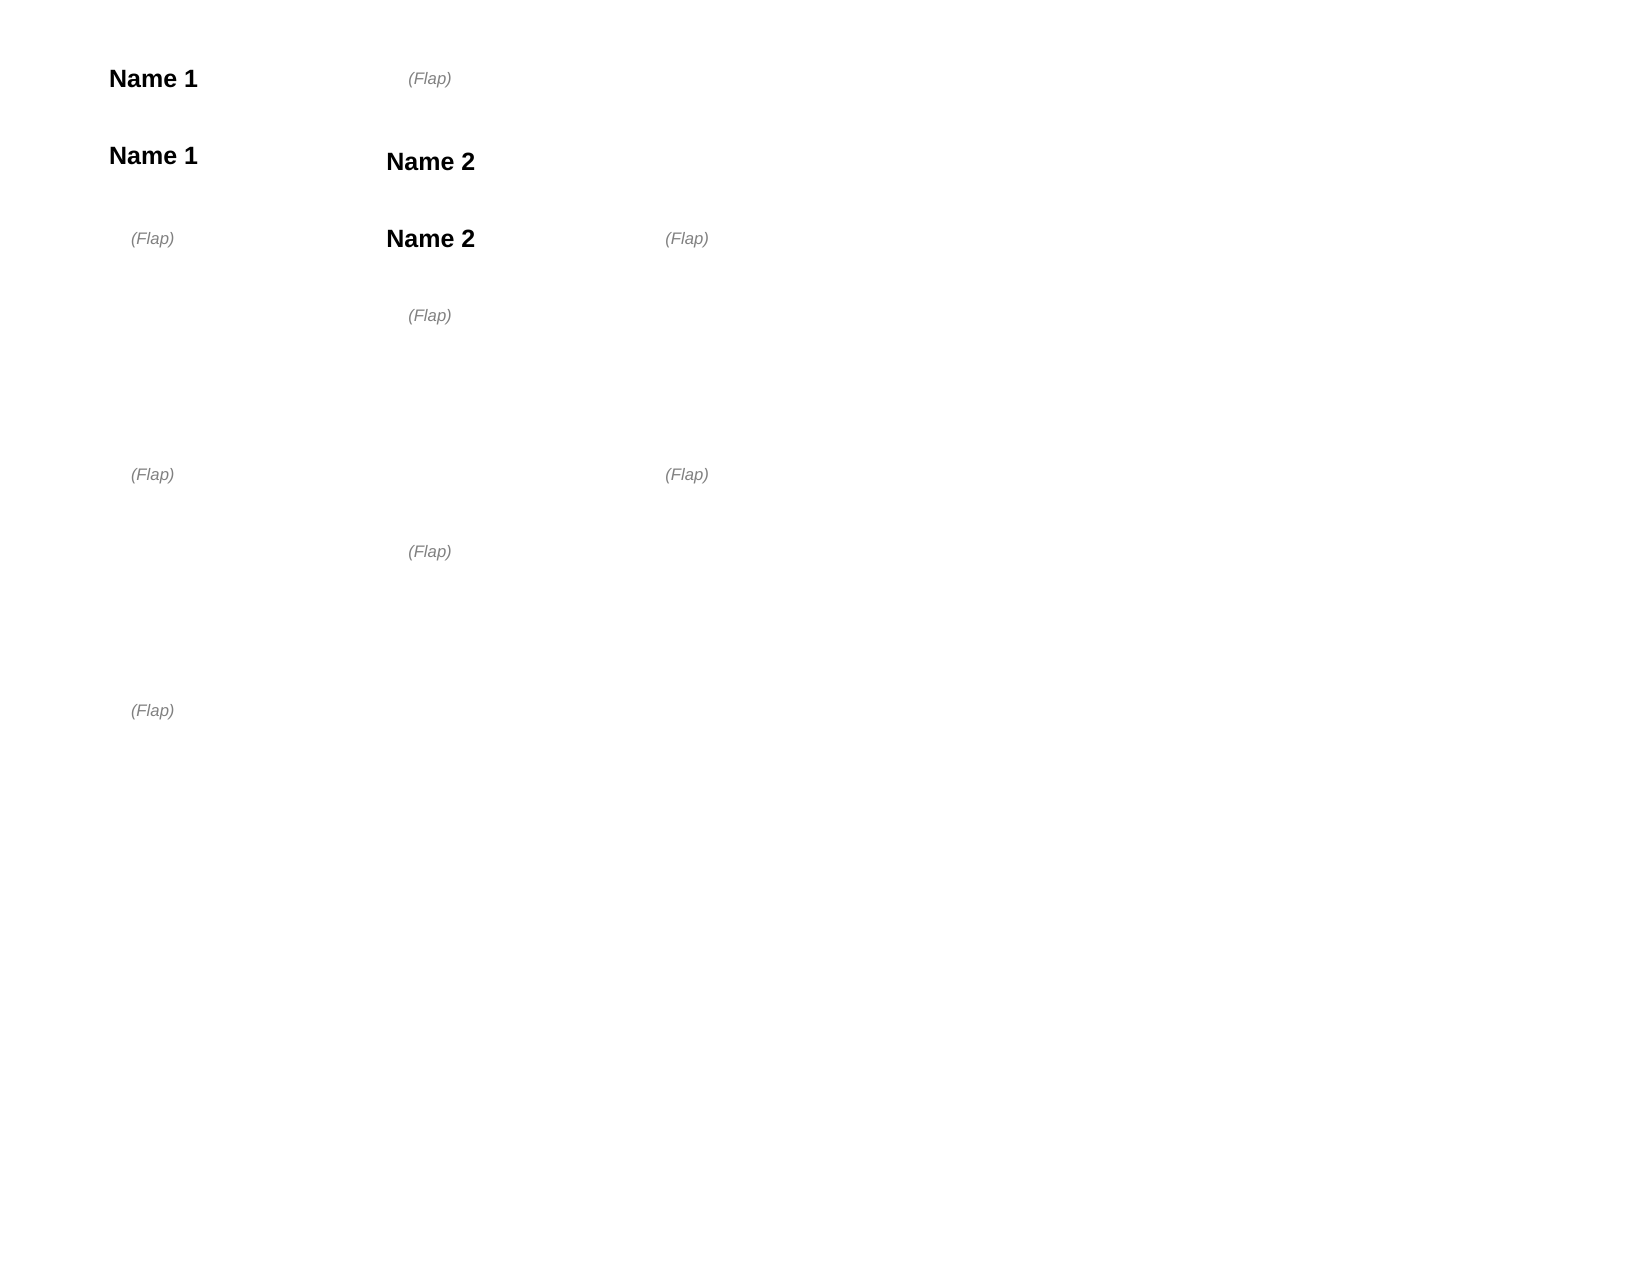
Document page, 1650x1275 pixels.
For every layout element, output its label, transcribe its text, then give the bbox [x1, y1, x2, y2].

table_cell [1331, 123, 1391, 194]
table_cell [856, 596, 1074, 672]
table_cell [540, 667, 578, 672]
table_cell [797, 354, 856, 359]
table_cell [262, 749, 321, 826]
table_cell [856, 360, 1074, 436]
table_cell [1075, 1074, 1113, 1151]
table_cell [578, 915, 797, 991]
table_cell [1113, 590, 1331, 667]
table_cell [262, 832, 321, 909]
table_cell [321, 991, 540, 1068]
table_cell [1075, 596, 1113, 667]
table_cell [1075, 360, 1113, 430]
table_cell [540, 436, 578, 513]
table_cell [321, 1074, 540, 1157]
table_cell [44, 513, 262, 590]
table_cell [1391, 596, 1609, 672]
table_cell [262, 1151, 321, 1157]
table_cell (Flap) [44, 436, 262, 513]
table_cell [1391, 1074, 1609, 1157]
table_header Name 1 [44, 41, 262, 117]
table_cell [1331, 832, 1391, 909]
table_cell [797, 596, 856, 667]
table_cell [578, 909, 797, 915]
table_cell [1113, 749, 1331, 826]
table_cell [1075, 1157, 1113, 1234]
table_cell [1391, 360, 1609, 436]
table_cell [1331, 354, 1391, 359]
table_cell [540, 672, 578, 749]
table_cell [1391, 1068, 1609, 1074]
table_cell [262, 991, 321, 1068]
table_cell [1075, 672, 1113, 749]
table_cell [540, 590, 578, 596]
table_cell [1391, 1157, 1609, 1234]
table_cell [44, 749, 262, 826]
table_cell (Flap) [44, 672, 262, 749]
table_cell [856, 123, 1074, 200]
table_cell [44, 915, 262, 991]
table_cell [797, 200, 856, 277]
table_cell [1331, 596, 1391, 667]
table_cell [578, 1151, 797, 1157]
table_cell [540, 596, 578, 667]
table_cell [262, 667, 321, 672]
table_cell [578, 1068, 797, 1151]
table_cell [1075, 430, 1113, 436]
table_header [1113, 41, 1331, 117]
table_cell [578, 513, 797, 590]
table_cell [1075, 277, 1113, 353]
table_cell [44, 1151, 262, 1157]
table_cell [1331, 436, 1391, 513]
table_cell (Flap) [321, 513, 540, 590]
table_cell [797, 1151, 856, 1157]
table_cell [540, 1151, 578, 1157]
table_cell [797, 513, 856, 590]
table_header [1075, 41, 1113, 117]
table_cell [262, 436, 321, 513]
table_cell [797, 667, 856, 672]
table_cell [1113, 430, 1331, 436]
table_cell [1391, 991, 1609, 1068]
table_cell [1391, 513, 1609, 590]
table_cell [856, 1068, 1074, 1074]
table_header [540, 41, 578, 117]
table_cell [1391, 672, 1609, 749]
table_cell [540, 1157, 578, 1234]
table_cell [856, 277, 1074, 353]
table_cell [540, 826, 578, 832]
table_cell [797, 430, 856, 436]
table_cell [1391, 436, 1609, 513]
table_cell [540, 749, 578, 826]
table_cell [262, 430, 321, 436]
table_cell [321, 117, 540, 123]
table_cell [540, 513, 578, 590]
table_cell [540, 123, 578, 194]
table_cell [540, 991, 578, 1068]
table_cell [1331, 360, 1391, 430]
table_cell [44, 1157, 262, 1234]
table_cell [578, 354, 797, 430]
table_cell [540, 354, 578, 359]
table_cell Name 2 [321, 200, 540, 277]
table_cell (Flap) [578, 200, 797, 277]
table_header [797, 41, 856, 117]
table_cell [1331, 672, 1391, 749]
table_cell [262, 596, 321, 667]
table_cell [578, 1157, 797, 1234]
table_cell [797, 909, 856, 915]
table_cell [856, 1074, 1074, 1157]
table_cell [262, 1074, 321, 1151]
table_cell [1331, 1151, 1391, 1157]
table_cell [578, 117, 797, 194]
table_header [262, 41, 321, 117]
table_cell [1113, 436, 1331, 513]
table_cell [797, 915, 856, 991]
table_cell [1331, 667, 1391, 672]
table_cell [1075, 436, 1113, 513]
table_cell [1075, 590, 1113, 596]
table_cell [1113, 194, 1331, 200]
table_cell [1113, 667, 1331, 672]
table_cell [262, 194, 321, 200]
table_cell [1113, 991, 1331, 1068]
table_cell [856, 832, 1074, 915]
table_cell [262, 200, 321, 277]
table_cell [1331, 991, 1391, 1068]
table_cell [578, 672, 797, 749]
table_cell [540, 430, 578, 436]
table_cell [1391, 117, 1609, 123]
table_cell [262, 513, 321, 590]
table_cell [578, 826, 797, 909]
table_cell [262, 277, 321, 353]
table_cell [540, 360, 578, 430]
table_cell [1113, 909, 1331, 915]
table_cell [1331, 749, 1391, 826]
table_cell [321, 436, 540, 513]
table_cell [1113, 513, 1331, 590]
table_cell [1075, 513, 1113, 590]
table_cell [797, 991, 856, 1068]
table_header [578, 41, 797, 117]
table_cell [1113, 672, 1331, 749]
table_cell [797, 194, 856, 200]
table_cell [540, 915, 578, 991]
table_cell [856, 749, 1074, 826]
table_cell [1113, 117, 1331, 194]
table_cell [856, 1157, 1074, 1234]
table_cell [1113, 1157, 1331, 1234]
table_cell [321, 590, 540, 596]
table_cell [1075, 667, 1113, 672]
table_header [856, 41, 1074, 117]
table_cell [856, 915, 1074, 991]
table_cell [321, 1068, 540, 1074]
table_cell [44, 277, 262, 353]
table_cell [1331, 1068, 1391, 1074]
table_cell [797, 360, 856, 430]
table_cell [1331, 513, 1391, 590]
table_cell [321, 1157, 540, 1234]
table_cell [540, 1074, 578, 1151]
table_cell [797, 749, 856, 826]
table_cell [1113, 354, 1331, 430]
table_cell [321, 749, 540, 826]
table_cell [1075, 832, 1113, 909]
table_cell [1075, 826, 1113, 832]
table_cell [1391, 200, 1609, 277]
table_cell [797, 277, 856, 353]
table_cell [797, 590, 856, 596]
table_cell [1331, 200, 1391, 277]
table_cell [262, 1157, 321, 1234]
table_cell [262, 360, 321, 430]
table_cell [262, 354, 321, 359]
table_cell [1113, 277, 1331, 353]
table_cell Name 1 [44, 117, 262, 194]
table_cell [797, 672, 856, 749]
table_cell [1113, 915, 1331, 991]
table_cell [1113, 1151, 1331, 1157]
table_cell [797, 1068, 856, 1074]
table_cell [1391, 123, 1609, 200]
table_cell [797, 1074, 856, 1151]
table_cell [540, 1068, 578, 1074]
table_cell [540, 832, 578, 909]
table_cell [578, 430, 797, 436]
table_cell [321, 826, 540, 832]
table_cell [1075, 1068, 1113, 1074]
table_cell [797, 117, 856, 123]
table_cell [1391, 590, 1609, 596]
table_cell [856, 826, 1074, 832]
table_cell [44, 354, 262, 430]
table_header [1391, 41, 1609, 117]
table_cell [1331, 194, 1391, 200]
table_cell [1113, 826, 1331, 909]
table_cell [856, 117, 1074, 123]
table_cell [44, 826, 262, 909]
table_cell [1391, 915, 1609, 991]
table_cell [44, 194, 262, 200]
table_cell [1331, 915, 1391, 991]
table_cell (Flap) [321, 277, 540, 353]
table_cell [262, 915, 321, 991]
table_cell [262, 590, 321, 596]
table_cell [1331, 430, 1391, 436]
table_cell [578, 194, 797, 200]
table_cell [797, 436, 856, 513]
table_header (Flap) [321, 41, 540, 117]
table_cell [578, 749, 797, 826]
table_cell [856, 513, 1074, 590]
table_cell [1075, 915, 1113, 991]
table_cell [262, 1068, 321, 1074]
table_cell (Flap) [578, 436, 797, 513]
table_cell Name 2 [321, 123, 540, 200]
table_cell [1113, 1068, 1331, 1151]
table_cell [540, 194, 578, 200]
table_cell [321, 354, 540, 359]
table_cell [1331, 590, 1391, 596]
table_cell (Flap) [44, 200, 262, 277]
table_cell [262, 117, 321, 123]
table_cell [1075, 200, 1113, 277]
table_cell [540, 277, 578, 353]
table_cell [540, 909, 578, 915]
table_cell [44, 667, 262, 672]
table_cell [578, 991, 797, 1068]
table_cell [1113, 200, 1331, 277]
table_cell [578, 667, 797, 672]
table_cell [321, 915, 540, 991]
table_cell [321, 672, 540, 749]
table_cell [44, 430, 262, 436]
table_cell [797, 826, 856, 832]
table_cell [44, 909, 262, 915]
table_cell [321, 832, 540, 915]
table_cell [1075, 1151, 1113, 1157]
table_cell [578, 277, 797, 353]
table_cell [578, 590, 797, 667]
table_cell [797, 123, 856, 194]
table_cell [1075, 117, 1113, 123]
table_cell [262, 672, 321, 749]
table_cell [1391, 832, 1609, 915]
table_cell [856, 200, 1074, 277]
table_cell [1391, 749, 1609, 826]
table_cell [797, 1157, 856, 1234]
table_cell [856, 991, 1074, 1068]
table_cell [856, 672, 1074, 749]
table_cell [1331, 277, 1391, 353]
table_cell [1331, 1074, 1391, 1151]
table_cell [1075, 354, 1113, 359]
table_cell [856, 354, 1074, 359]
table_cell [540, 117, 578, 123]
table_cell [797, 832, 856, 909]
table_cell [44, 590, 262, 667]
table_cell [1331, 909, 1391, 915]
table_cell [1391, 354, 1609, 359]
table_cell [1391, 277, 1609, 353]
table_cell [262, 826, 321, 832]
table_cell [1075, 123, 1113, 194]
table_header [1331, 41, 1391, 117]
table_cell [1331, 826, 1391, 832]
table_cell [1391, 826, 1609, 832]
table_cell [321, 360, 540, 436]
table_cell [1075, 991, 1113, 1068]
table_cell [856, 590, 1074, 596]
table_cell [1331, 117, 1391, 123]
table_cell [262, 909, 321, 915]
table_cell [856, 436, 1074, 513]
table_cell [262, 123, 321, 194]
table_cell [540, 200, 578, 277]
table_cell [44, 1068, 262, 1151]
table_cell [44, 991, 262, 1068]
table_cell [321, 596, 540, 672]
table_cell [1075, 749, 1113, 826]
table_cell [1075, 909, 1113, 915]
table_cell [1075, 194, 1113, 200]
table_cell [1331, 1157, 1391, 1234]
